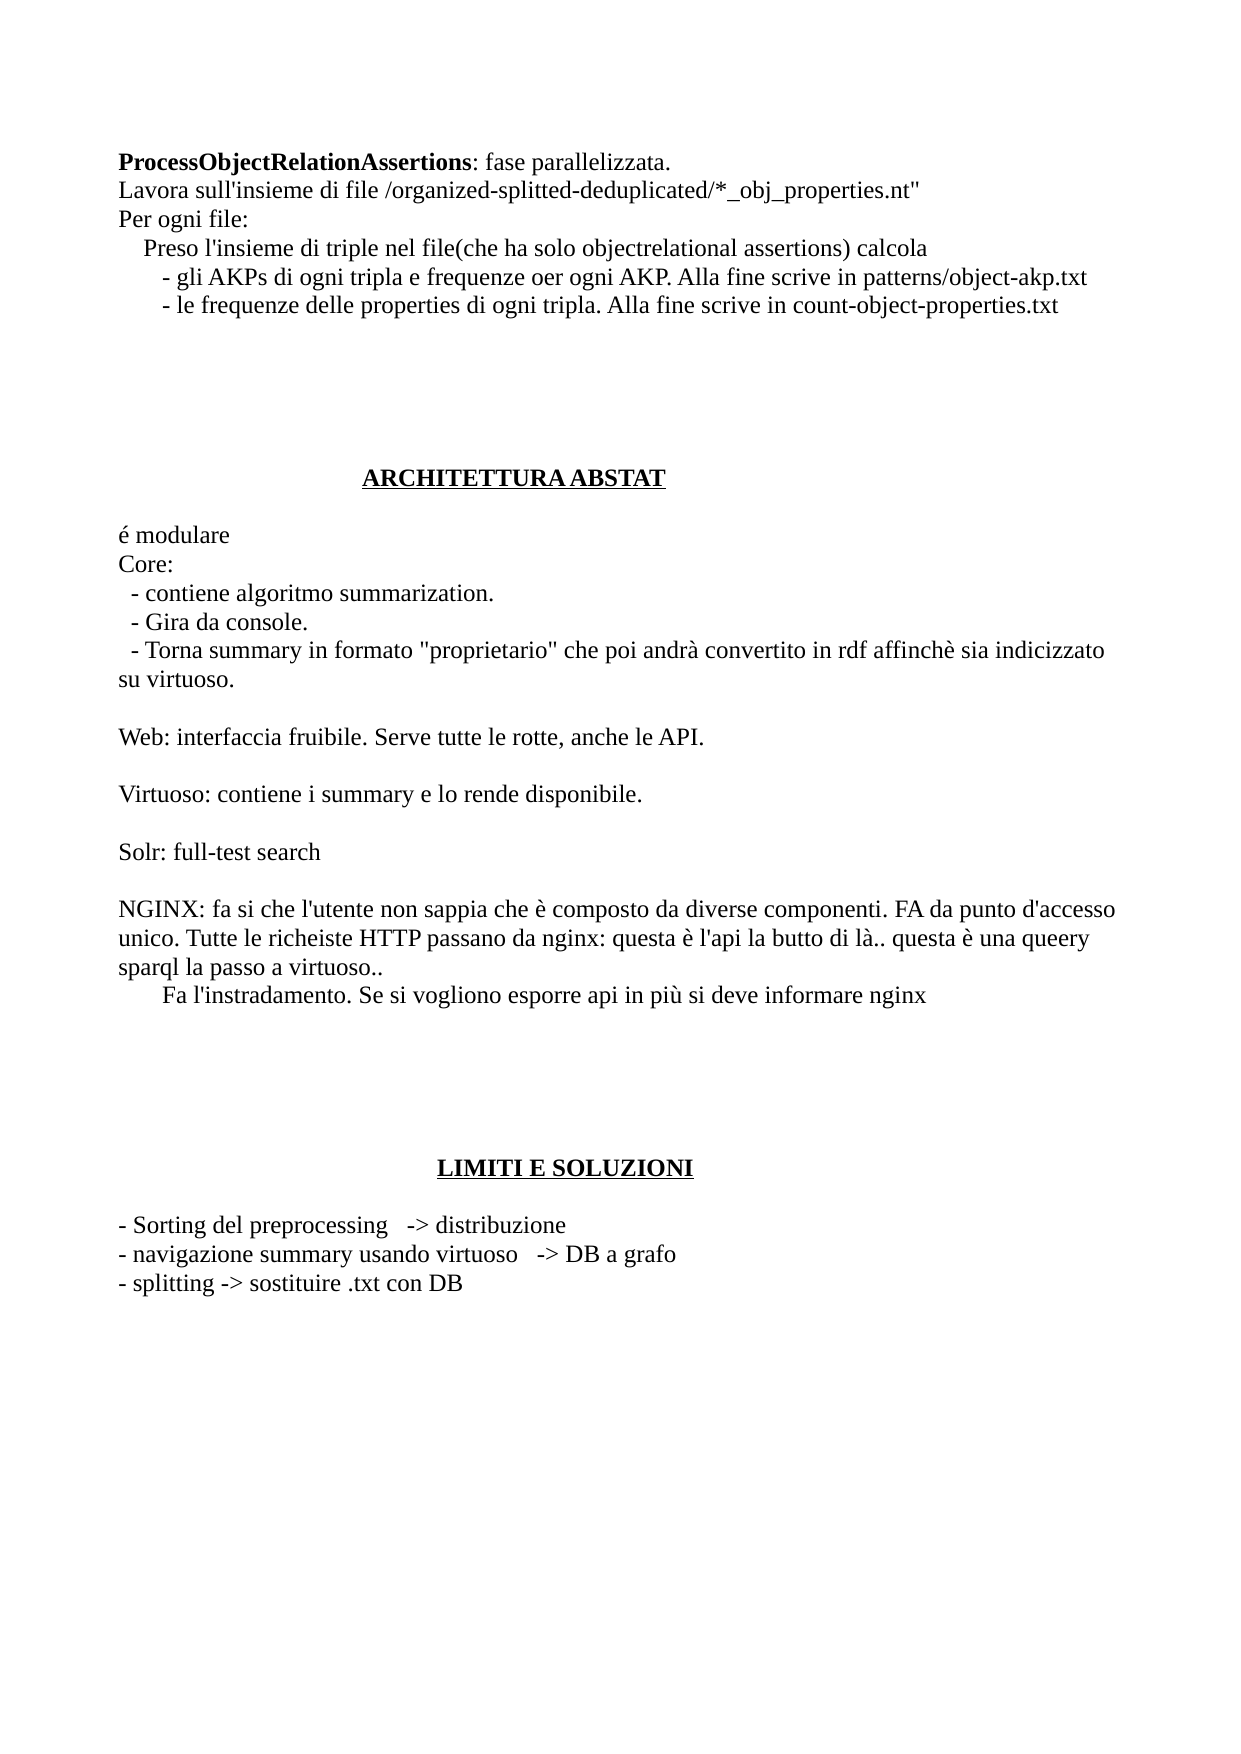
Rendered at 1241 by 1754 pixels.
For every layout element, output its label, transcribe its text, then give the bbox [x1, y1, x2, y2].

text Fa l'instradamento. Se si vogliono esporre api in più si deve informare nginx [118, 981, 1122, 1009]
text - le frequenze delle properties di ogni tripla. Alla fine scrive in count-object-properties.txt [118, 291, 1122, 319]
text ProcessObjectRelationAssertions: fase parallelizzata. [118, 147, 1122, 176]
text ARCHITETTURA ABSTAT [118, 463, 1122, 492]
text é modulare [118, 521, 1122, 549]
text LIMITI E SOLUZIONI [118, 1153, 1122, 1182]
text - splitting -> sostituire .txt con DB [118, 1268, 1122, 1297]
text - contiene algoritmo summarization. [118, 578, 1122, 607]
text - Torna summary in formato "proprietario" che poi andrà convertito in rdf affinchè sia indicizzato su virtuoso. [118, 636, 1122, 693]
text - gli AKPs di ogni tripla e frequenze oer ogni AKP. Alla fine scrive in patterns/object-akp.txt [118, 262, 1122, 291]
text Solr: full-test search [118, 837, 1122, 866]
text Lavora sull'insieme di file /organized-splitted-deduplicated/*_obj_properties.nt" [118, 176, 1122, 204]
text Virtuoso: contiene i summary e lo rende disponibile. [118, 779, 1122, 808]
text Preso l'insieme di triple nel file(che ha solo objectrelational assertions) calcola [118, 233, 1122, 262]
text Per ogni file: [118, 204, 1122, 233]
text - navigazione summary usando virtuoso -> DB a grafo [118, 1239, 1122, 1268]
text - Sorting del preprocessing -> distribuzione [118, 1211, 1122, 1239]
text Web: interfaccia fruibile. Serve tutte le rotte, anche le API. [118, 722, 1122, 751]
text Core: [118, 549, 1122, 578]
text NGINX: fa si che l'utente non sappia che è composto da diverse componenti. FA da punto d'accesso unico. Tutte le richeiste HTTP passano da nginx: questa è l'api la butto di là.. questa è una queery sparql la passo a virtuoso.. [118, 894, 1122, 981]
text - Gira da console. [118, 607, 1122, 636]
